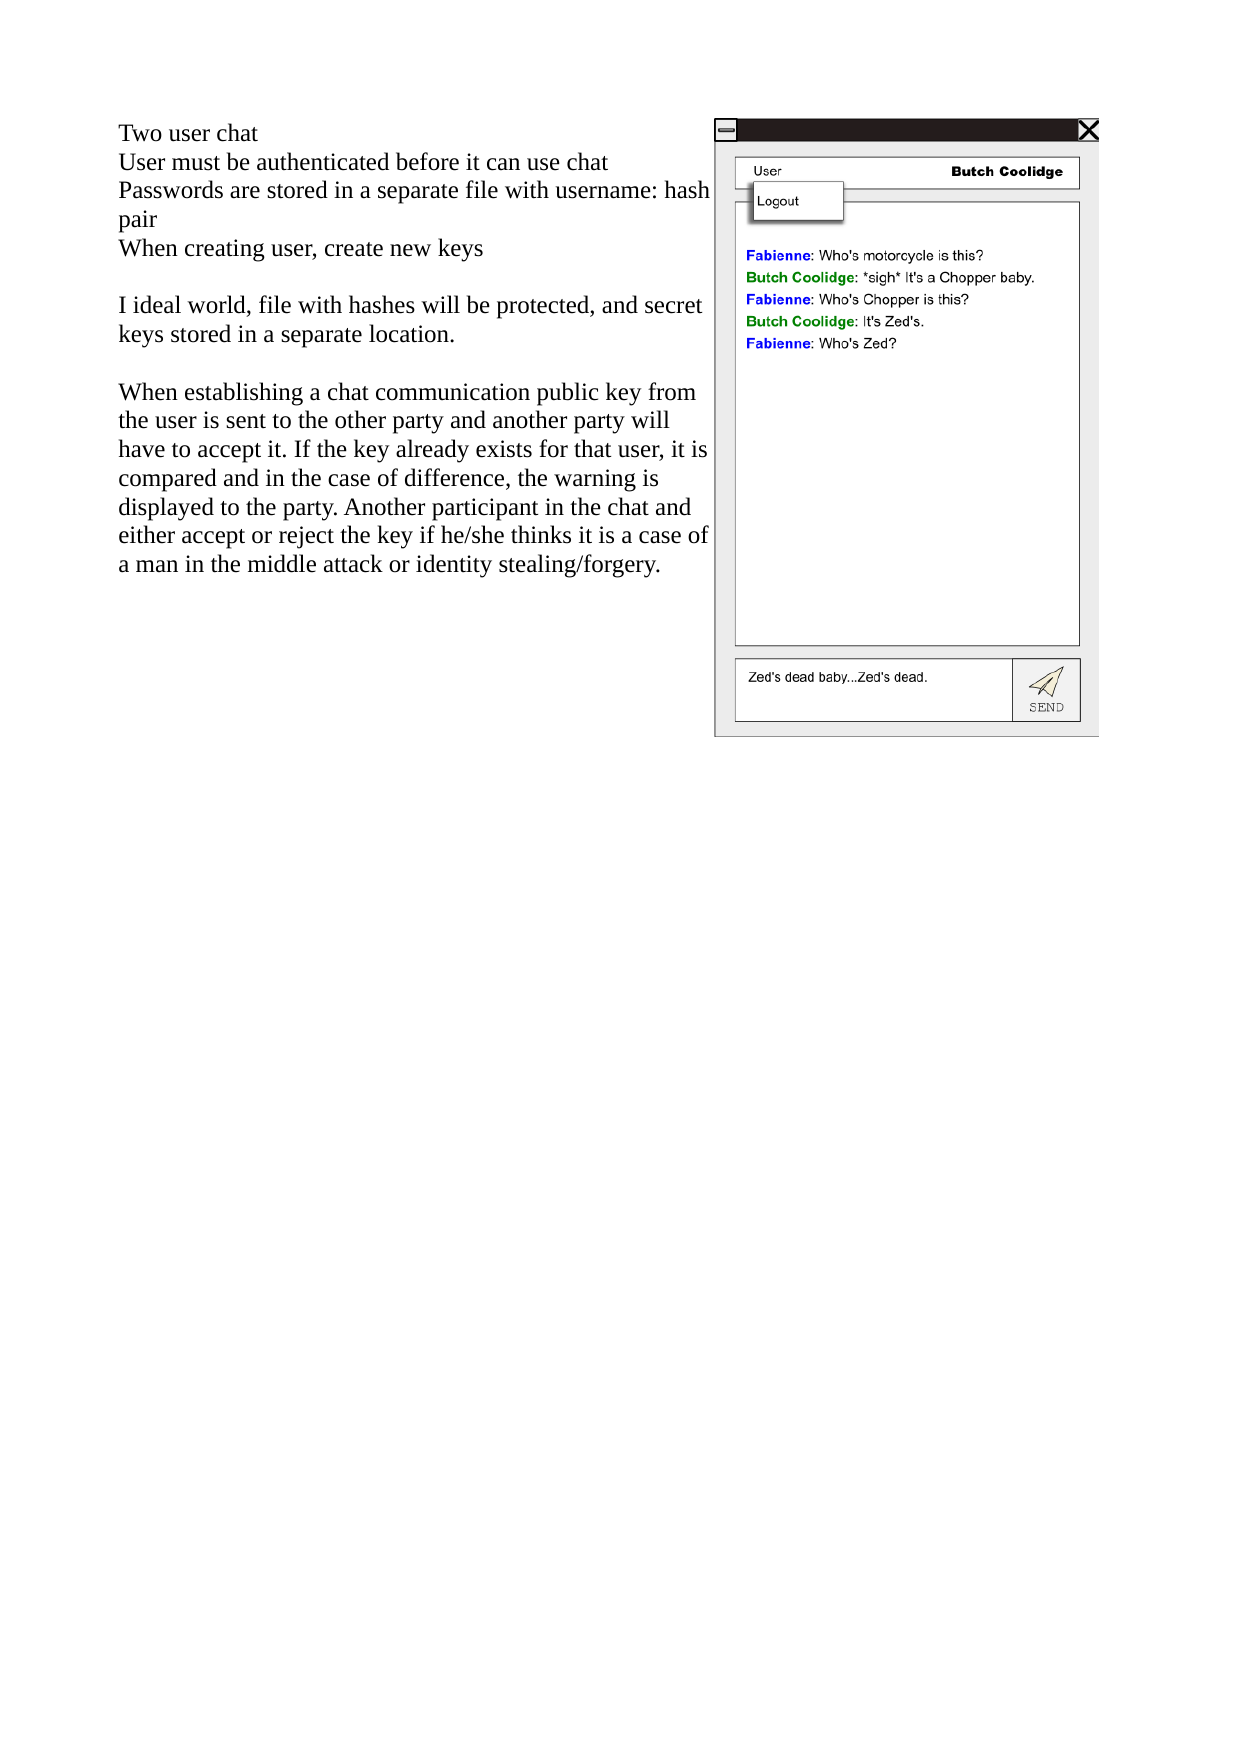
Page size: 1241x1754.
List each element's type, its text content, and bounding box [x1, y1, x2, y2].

text [1099, 118, 1122, 147]
text User must be authenticated before it can use chat [118, 147, 714, 176]
text Two user chat [118, 118, 714, 147]
text When creating user, create new keys [118, 233, 714, 262]
text [1099, 176, 1122, 233]
text Passwords are stored in a separate file with username: hash pair [118, 176, 714, 233]
text I ideal world, file with hashes will be protected, and secret keys stored in a separate location. [118, 291, 714, 348]
picture [714, 118, 1099, 737]
text When establishing a chat communication public key from the user is sent to the other party and another party will have to accept it. If the key already exists for that user, it is compared and in the case of difference, the warning is displayed to the party. Another participant in the chat and either accept or reject the key if he/she thinks it is a case of a man in the middle attack or identity stealing/forgery. [118, 377, 714, 578]
